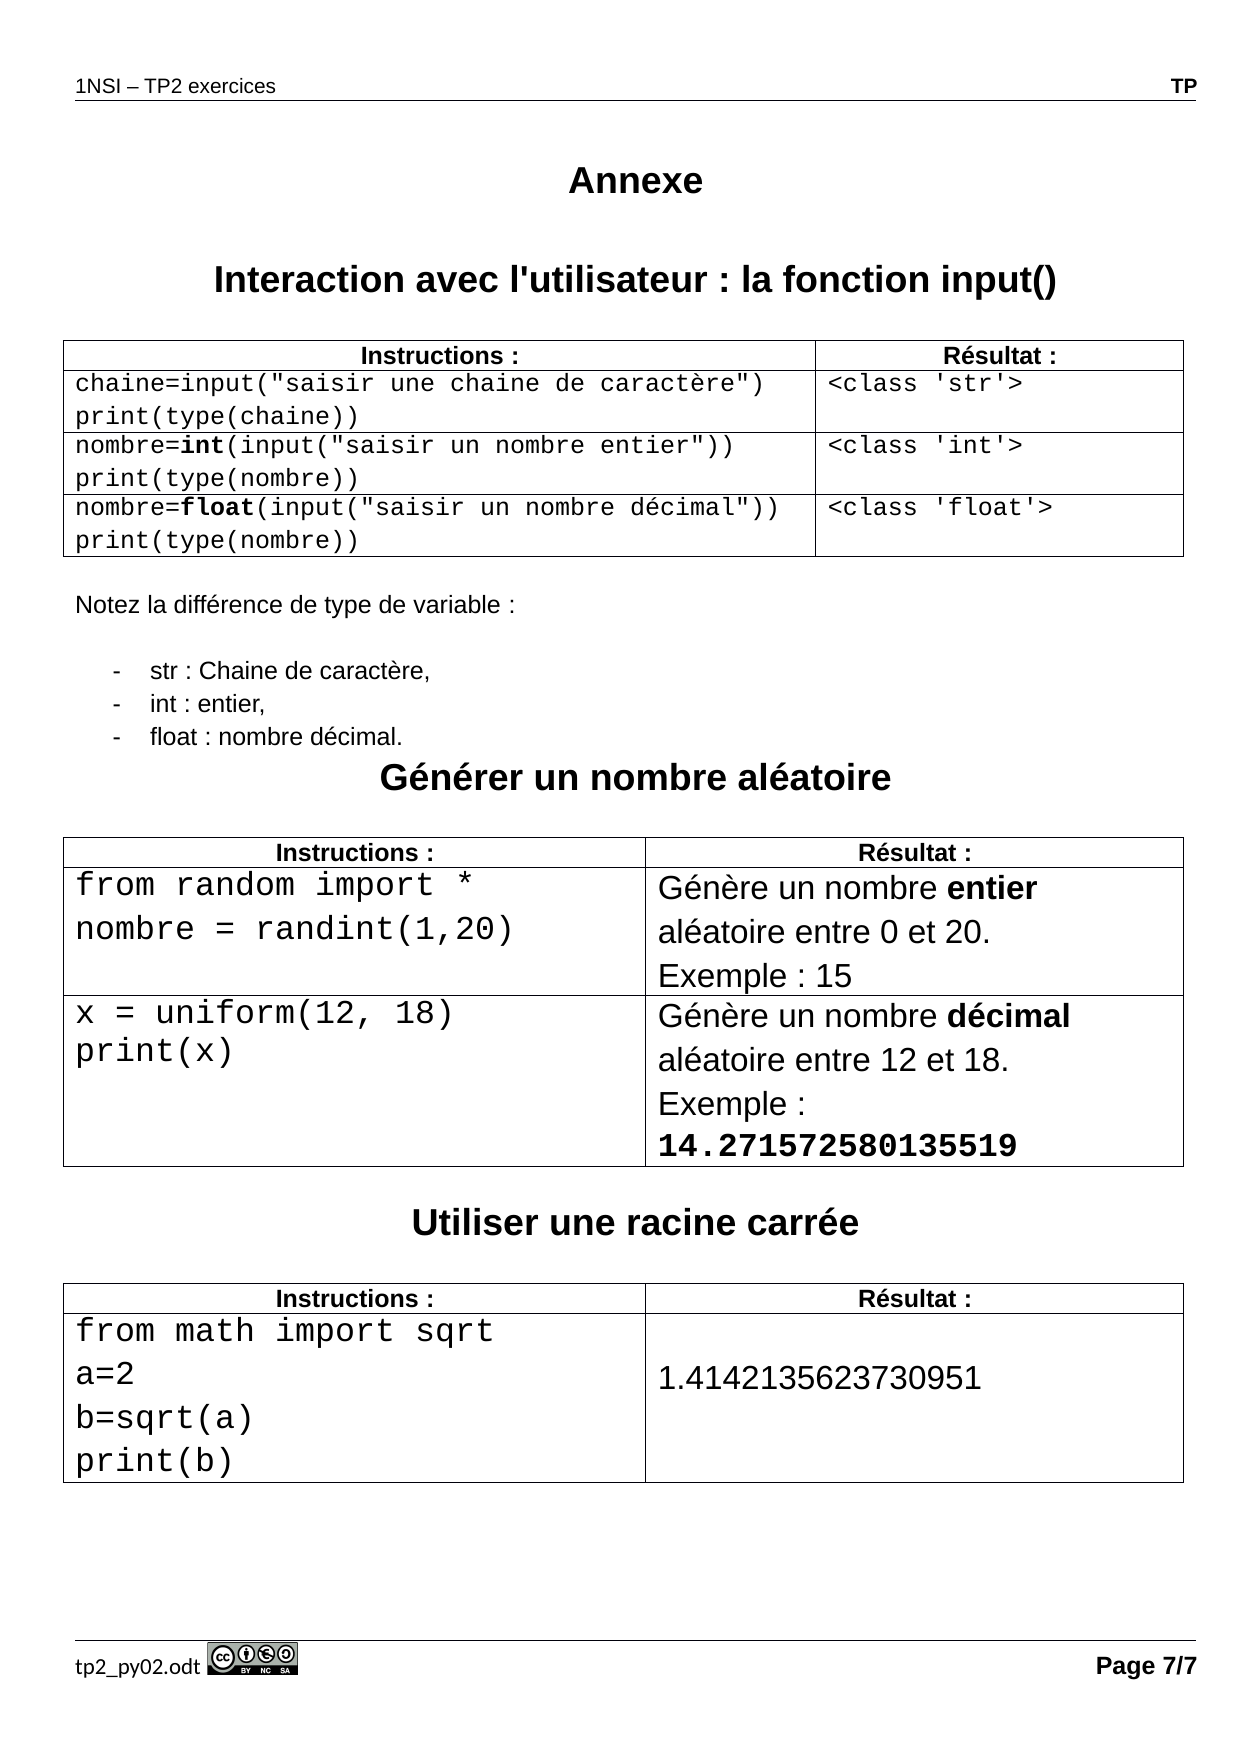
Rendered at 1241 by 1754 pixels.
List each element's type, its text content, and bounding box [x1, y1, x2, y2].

text Notez la différence de type de variable : [75, 589, 1196, 618]
list str : Chaine de caractère, [112, 656, 1196, 684]
text Utiliser une racine carrée [75, 1200, 1196, 1243]
table_cell from math import sqrt a=2 b=sqrt(a) print(b) [64, 1314, 645, 1482]
table_cell from random import * nombre = randint(1,20) [64, 868, 645, 995]
table_header Instructions : [64, 838, 645, 867]
text Interaction avec l'utilisateur : la fonction input() [75, 257, 1196, 301]
table_cell Génère un nombre décimal aléatoire entre 12 et 18. Exemple : 14.271572580135519 [646, 996, 1183, 1166]
table_cell nombre=float(input("saisir un nombre décimal")) print(type(nombre)) [64, 495, 815, 556]
table_header Instructions : [64, 1284, 645, 1313]
list int : entier, [112, 689, 1196, 717]
table_cell Génère un nombre entier aléatoire entre 0 et 20. Exemple : 15 [646, 868, 1183, 995]
table_cell 1.4142135623730951 [646, 1314, 1183, 1482]
text Générer un nombre aléatoire [75, 755, 1196, 798]
picture [207, 1642, 298, 1675]
text Annexe [75, 158, 1196, 201]
table_cell <class 'int'> [816, 433, 1183, 494]
table_header Instructions : [64, 341, 815, 370]
table_cell <class 'str'> [816, 371, 1183, 432]
list float : nombre décimal. [112, 722, 1196, 750]
table_cell chaine=input("saisir une chaine de caractère") print(type(chaine)) [64, 371, 815, 432]
table_cell nombre=int(input("saisir un nombre entier")) print(type(nombre)) [64, 433, 815, 494]
table_header Résultat : [646, 1284, 1183, 1313]
table_header Résultat : [646, 838, 1183, 867]
table_cell <class 'float'> [816, 495, 1183, 556]
table_cell x = uniform(12, 18) print(x) [64, 996, 645, 1166]
table_header Résultat : [816, 341, 1183, 370]
